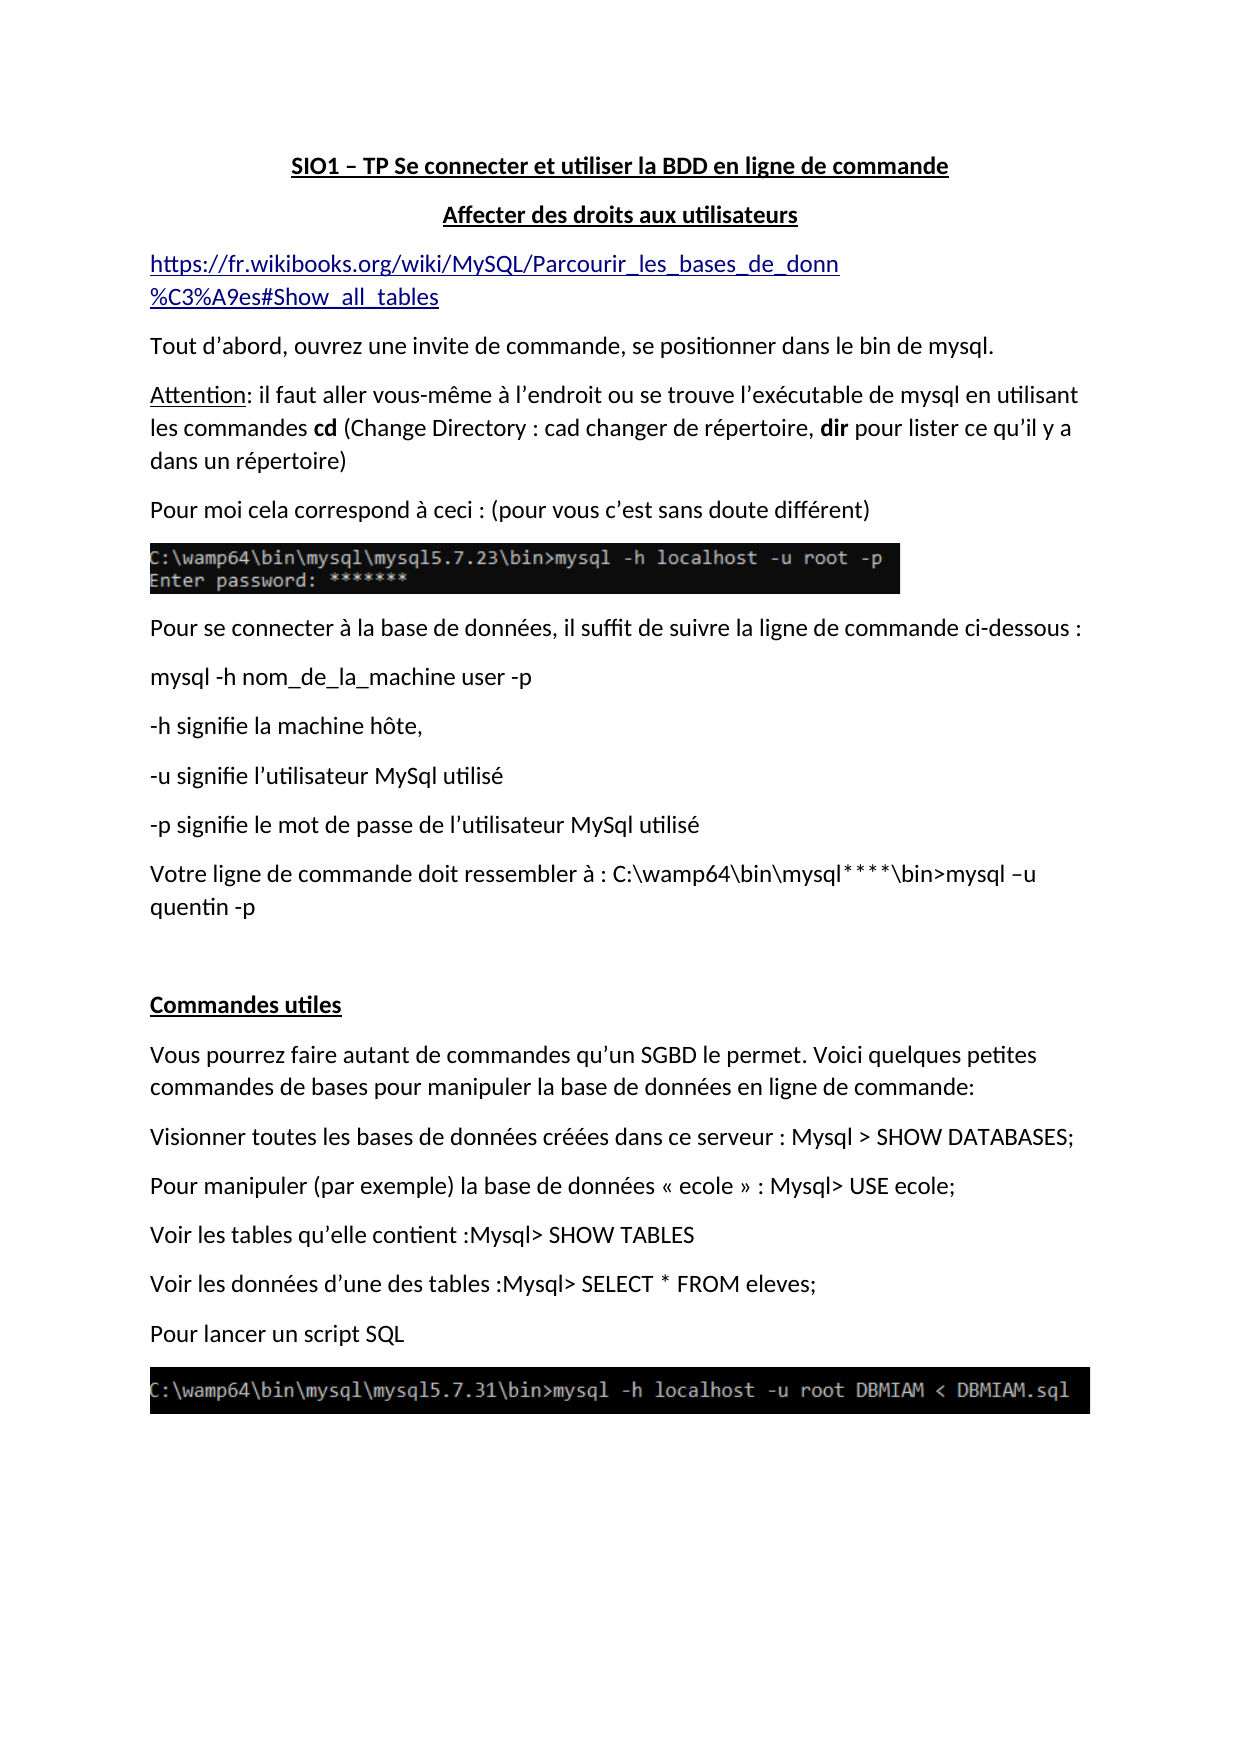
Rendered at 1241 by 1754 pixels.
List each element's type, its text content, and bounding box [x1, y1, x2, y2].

text https://fr.wikibooks.org/wiki/MySQL/Parcourir_les_bases_de_donn%C3%A9es#Show_all_tables [150, 248, 1090, 312]
text -h signifie la machine hôte, [150, 711, 1090, 741]
text Voir les tables qu’elle contient :Mysql> SHOW TABLES [150, 1219, 1090, 1250]
text Visionner toutes les bases de données créées dans ce serveur : Mysql > SHOW DATABASES; [150, 1121, 1090, 1151]
text Pour moi cela correspond à ceci : (pour vous c’est sans doute différent) [150, 494, 1090, 525]
text Pour lancer un script SQL [150, 1318, 1090, 1348]
text Commandes utiles [150, 989, 1090, 1020]
text Votre ligne de commande doit ressembler à : C:\wamp64\bin\mysql****\bin>mysql –u quentin -p [150, 858, 1090, 921]
text Pour se connecter à la base de données, il suffit de suivre la ligne de commande ci-dessous : [150, 612, 1090, 642]
text Affecter des droits aux utilisateurs [150, 199, 1090, 230]
text -p signifie le mot de passe de l’utilisateur MySql utilisé [150, 809, 1090, 839]
text mysql -h nom_de_la_machine user -p [150, 661, 1090, 692]
text Tout d’abord, ouvrez une invite de commande, se positionner dans le bin de mysql. [150, 330, 1090, 361]
text Voir les données d’une des tables :Mysql> SELECT * FROM eleves; [150, 1268, 1090, 1299]
text Pour manipuler (par exemple) la base de données « ecole » : Mysql> USE ecole; [150, 1170, 1090, 1200]
text Attention: il faut aller vous-même à l’endroit ou se trouve l’exécutable de mysql en utilisant les commandes cd (Change Directory : cad changer de répertoire, dir pour lister ce qu’il y a dans un répertoire) [150, 380, 1090, 475]
text -u signifie l’utilisateur MySql utilisé [150, 760, 1090, 790]
text Vous pourrez faire autant de commandes qu’un SGBD le permet. Voici quelques petites commandes de bases pour manipuler la base de données en ligne de commande: [150, 1039, 1090, 1102]
text SIO1 – TP Se connecter et utiliser la BDD en ligne de commande [150, 150, 1090, 181]
